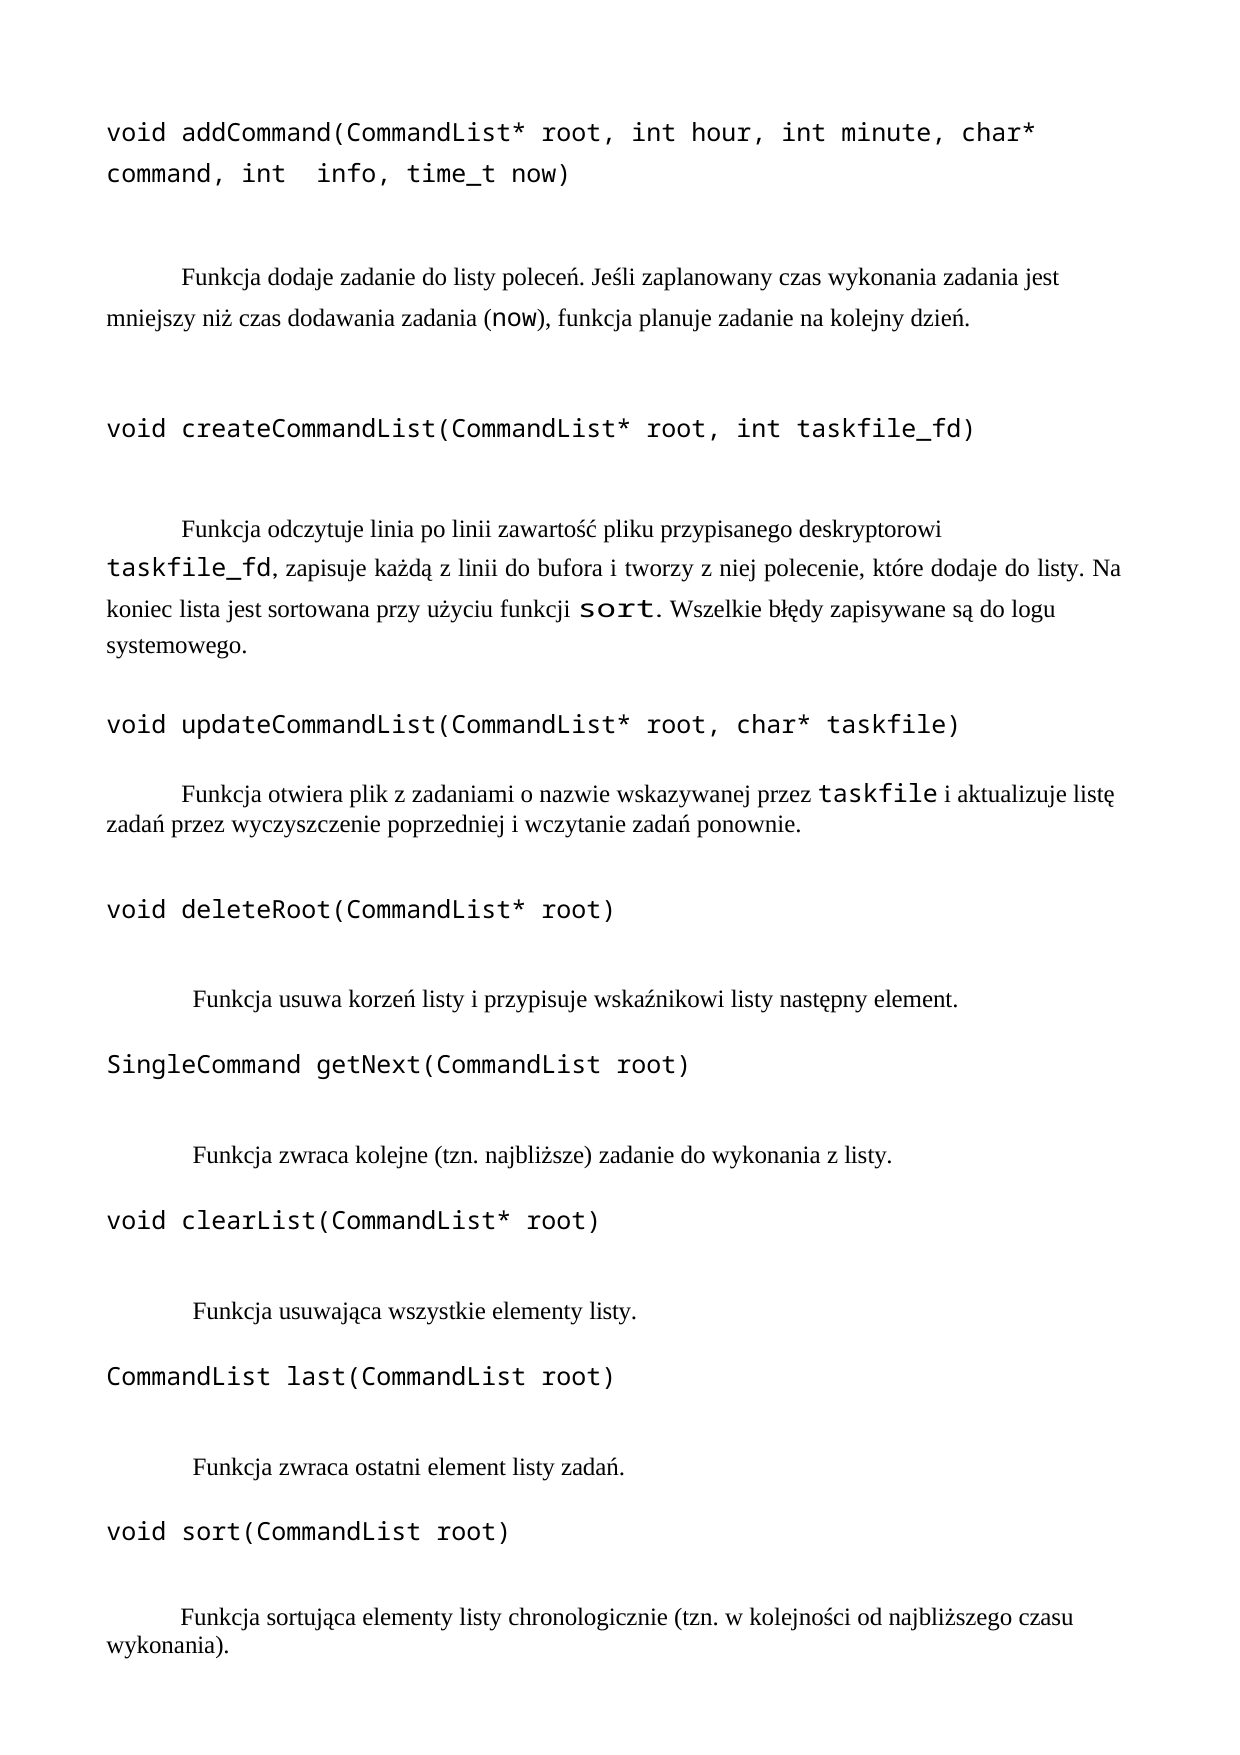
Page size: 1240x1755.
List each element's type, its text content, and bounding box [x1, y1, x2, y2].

text Funkcja zwraca ostatni element listy zadań. [192, 1452, 1133, 1481]
text void clearList(CommandList* root) [106, 1202, 1133, 1237]
text SingleCommand getNext(CommandList root) [106, 1047, 1133, 1081]
text void updateCommandList(CommandList* root, char* taskfile) [106, 707, 1133, 741]
text void deleteRoot(CommandList* root) [106, 892, 1133, 926]
text Funkcja usuwa korzeń listy i przypisuje wskaźnikowi listy następny element. [192, 984, 1133, 1013]
text void createCommandList(CommandList* root, int taskfile_fd) [106, 411, 1133, 445]
text Funkcja zwraca kolejne (tzn. najbliższe) zadanie do wykonania z listy. [192, 1140, 1133, 1169]
text void addCommand(CommandList* root, int hour, int minute, char* command, int info, time_t now) [106, 114, 1133, 189]
text Funkcja usuwająca wszystkie elementy listy. [192, 1296, 1133, 1325]
text Funkcja sortująca elementy listy chronologicznie (tzn. w kolejności od najbliższego czasu wykonania). [106, 1602, 1109, 1659]
text Funkcja dodaje zadanie do listy poleceń. Jeśli zaplanowany czas wykonania zadania jest mniejszy niż czas dodawania zadania (now), funkcja planuje zadanie na kolejny dzień. [106, 259, 1133, 334]
text void sort(CommandList root) [106, 1514, 1133, 1548]
text CommandList last(CommandList root) [106, 1358, 1133, 1392]
text Funkcja otwiera plik z zadaniami o nazwie wskazywanej przez taskfile i aktualizuje listę zadań przez wyczyszczenie poprzedniej i wczytanie zadań ponownie. [106, 776, 1133, 838]
text Funkcja odczytuje linia po linii zawartość pliku przypisanego deskryptorowi taskfile_fd, zapisuje każdą z linii do bufora i tworzy z niej polecenie, które dodaje do listy. Na koniec lista jest sortowana przy użyciu funkcji sort. Wszelkie błędy zapisywane są do logu systemowego. [106, 514, 1133, 659]
